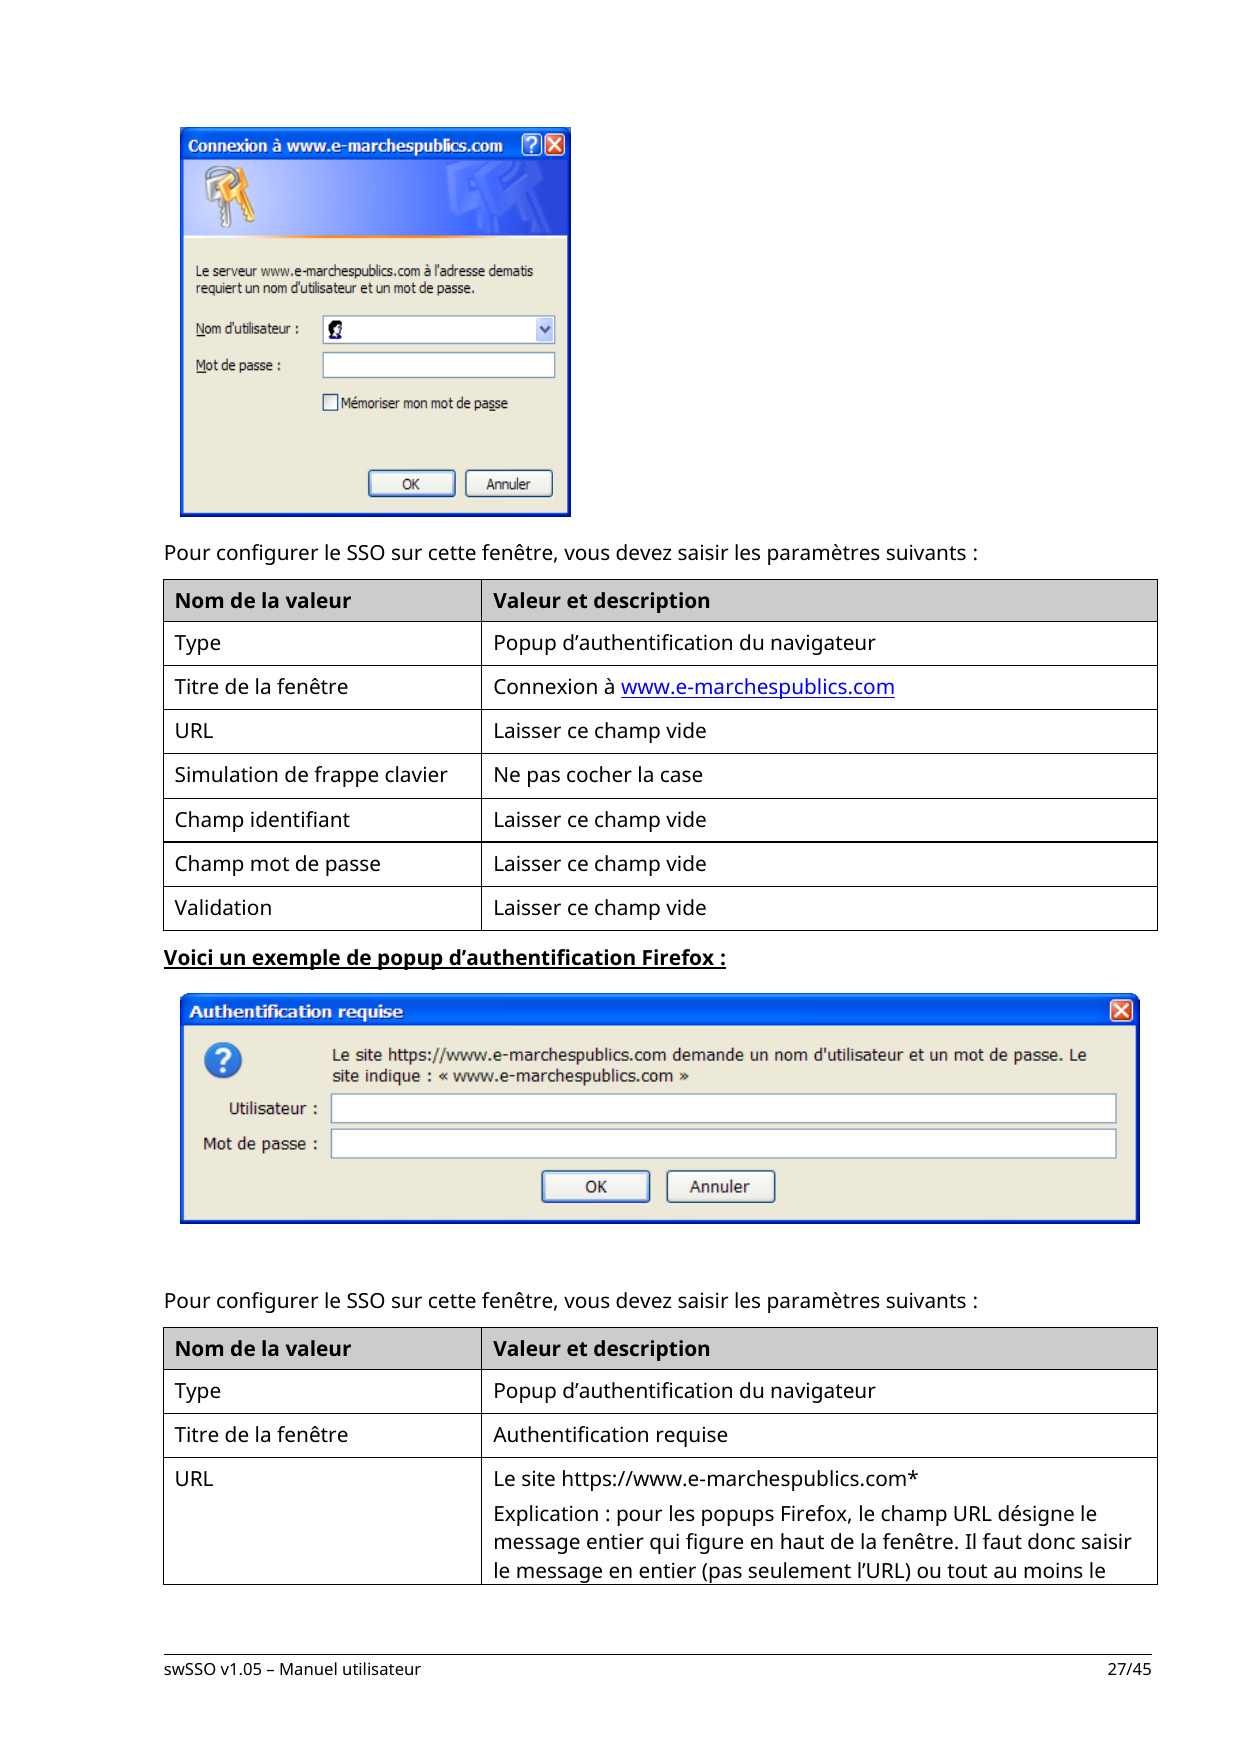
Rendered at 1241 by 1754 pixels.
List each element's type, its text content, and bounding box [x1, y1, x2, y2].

table_cell Validation [164, 887, 481, 929]
table_cell Titre de la fenêtre [164, 666, 481, 709]
table_cell Le site https://www.e-marchespublics.com* Explication : pour les popups Firefox, le champ URL désigne le message entier qui figure en haut de la fenêtre. Il faut donc saisir le message en entier (pas seulement l’URL) ou tout au moins le [482, 1458, 1157, 1584]
picture [180, 127, 571, 517]
picture [180, 993, 1140, 1224]
table_cell Authentification requise [482, 1414, 1157, 1457]
table_cell Laisser ce champ vide [482, 799, 1157, 841]
text Pour configurer le SSO sur cette fenêtre, vous devez saisir les paramètres suivants : [164, 1286, 1152, 1314]
table_cell Laisser ce champ vide [482, 710, 1157, 753]
table_header Valeur et description [482, 1328, 1157, 1369]
text Voici un exemple de popup d’authentification Firefox : [164, 943, 1152, 972]
text Pour configurer le SSO sur cette fenêtre, vous devez saisir les paramètres suivants : [164, 538, 1152, 567]
table_cell Popup d’authentification du navigateur [482, 622, 1157, 665]
table_cell Titre de la fenêtre [164, 1414, 481, 1457]
table_header Valeur et description [482, 580, 1157, 621]
table_cell Champ identifiant [164, 799, 481, 841]
table_cell Type [164, 1370, 481, 1413]
table_cell Champ mot de passe [164, 843, 481, 886]
table_header Nom de la valeur [164, 1328, 481, 1369]
table_cell Simulation de frappe clavier [164, 754, 481, 797]
table_cell Popup d’authentification du navigateur [482, 1370, 1157, 1413]
table_cell Type [164, 622, 481, 665]
table_cell Laisser ce champ vide [482, 887, 1157, 929]
table_cell URL [164, 1458, 481, 1584]
table_header Nom de la valeur [164, 580, 481, 621]
table_cell Connexion à www.e-marchespublics.com [482, 666, 1157, 709]
table_cell URL [164, 710, 481, 753]
table_cell Ne pas cocher la case [482, 754, 1157, 797]
table_cell Laisser ce champ vide [482, 843, 1157, 886]
